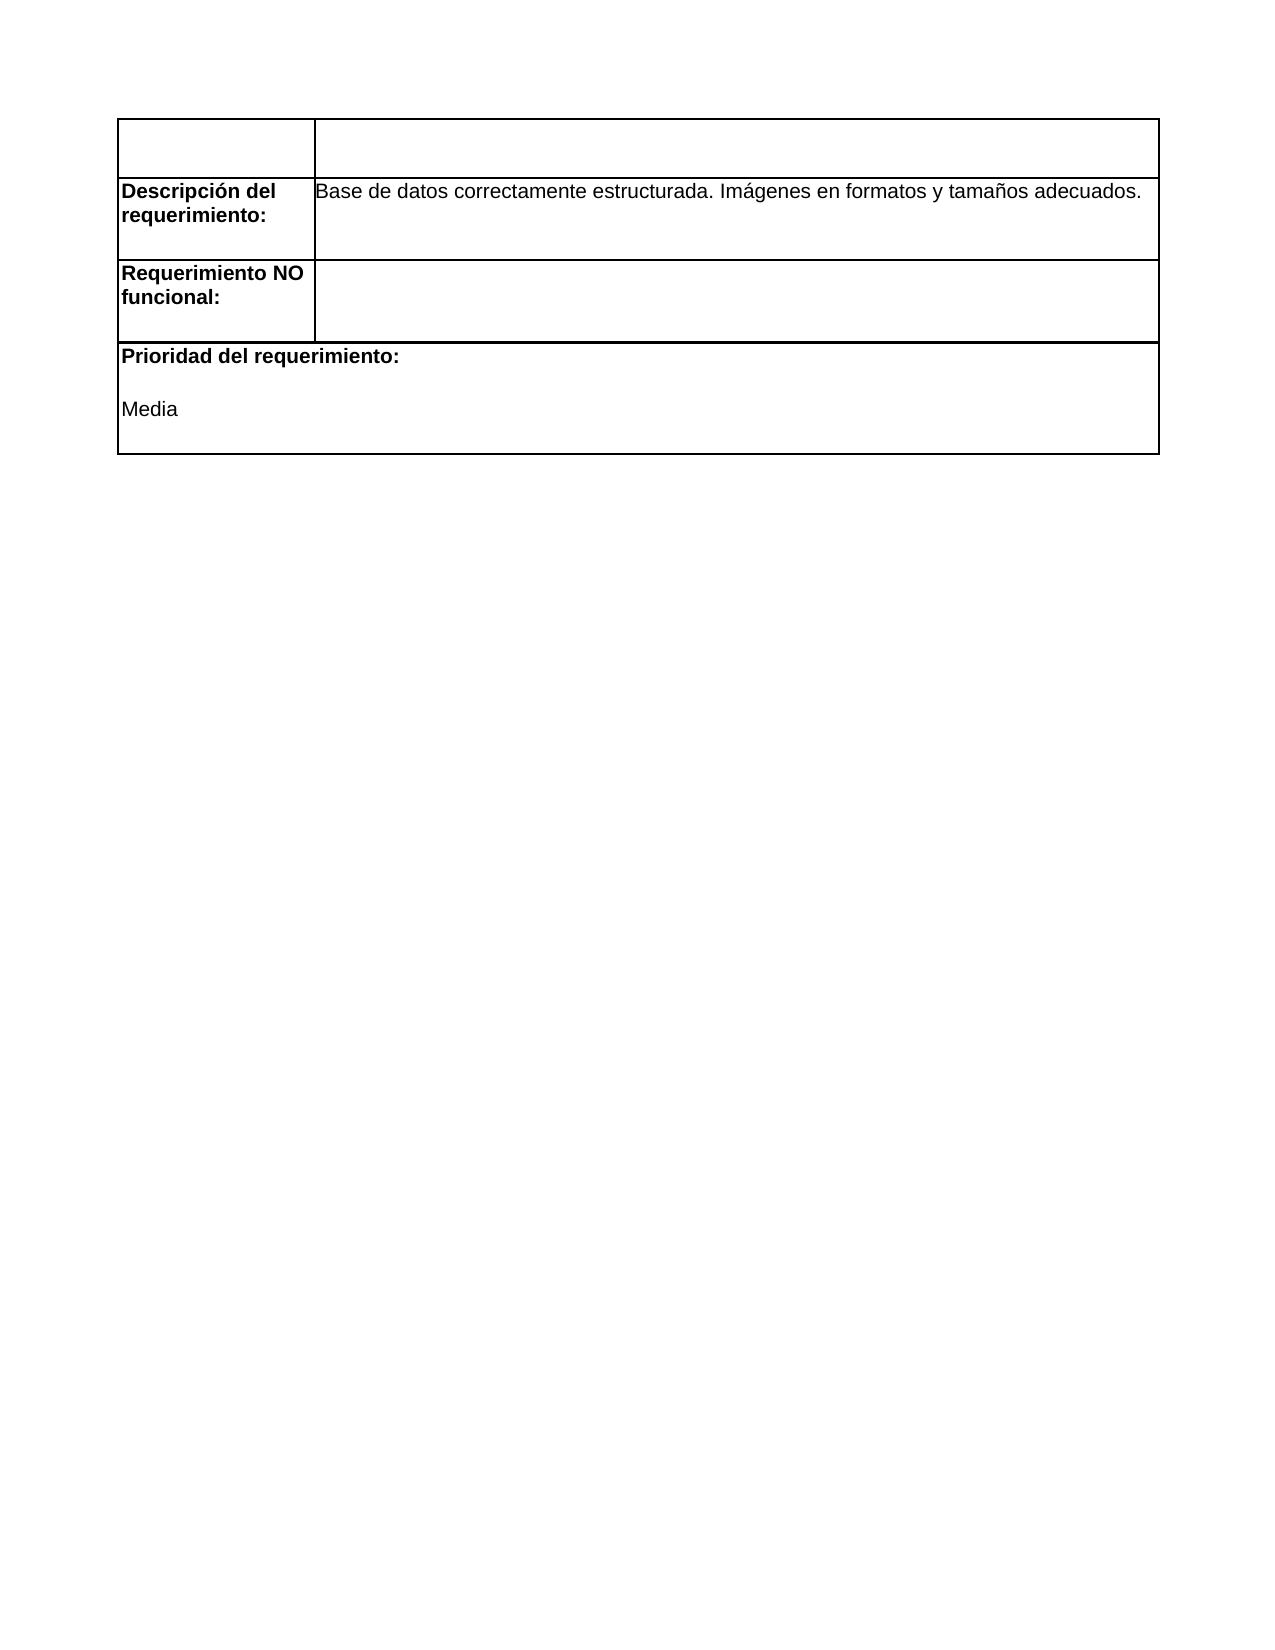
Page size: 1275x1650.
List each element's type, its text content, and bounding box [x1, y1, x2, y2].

table_cell [119, 120, 314, 177]
table_cell [316, 120, 1158, 177]
table_cell Prioridad del requerimiento: Media [119, 344, 1158, 453]
table_cell [316, 261, 1158, 341]
table_cell Descripción del requerimiento: [119, 179, 314, 259]
table_cell Requerimiento NO funcional: [119, 261, 314, 341]
table_cell Base de datos correctamente estructurada. Imágenes en formatos y tamaños adecuados. [316, 179, 1158, 259]
